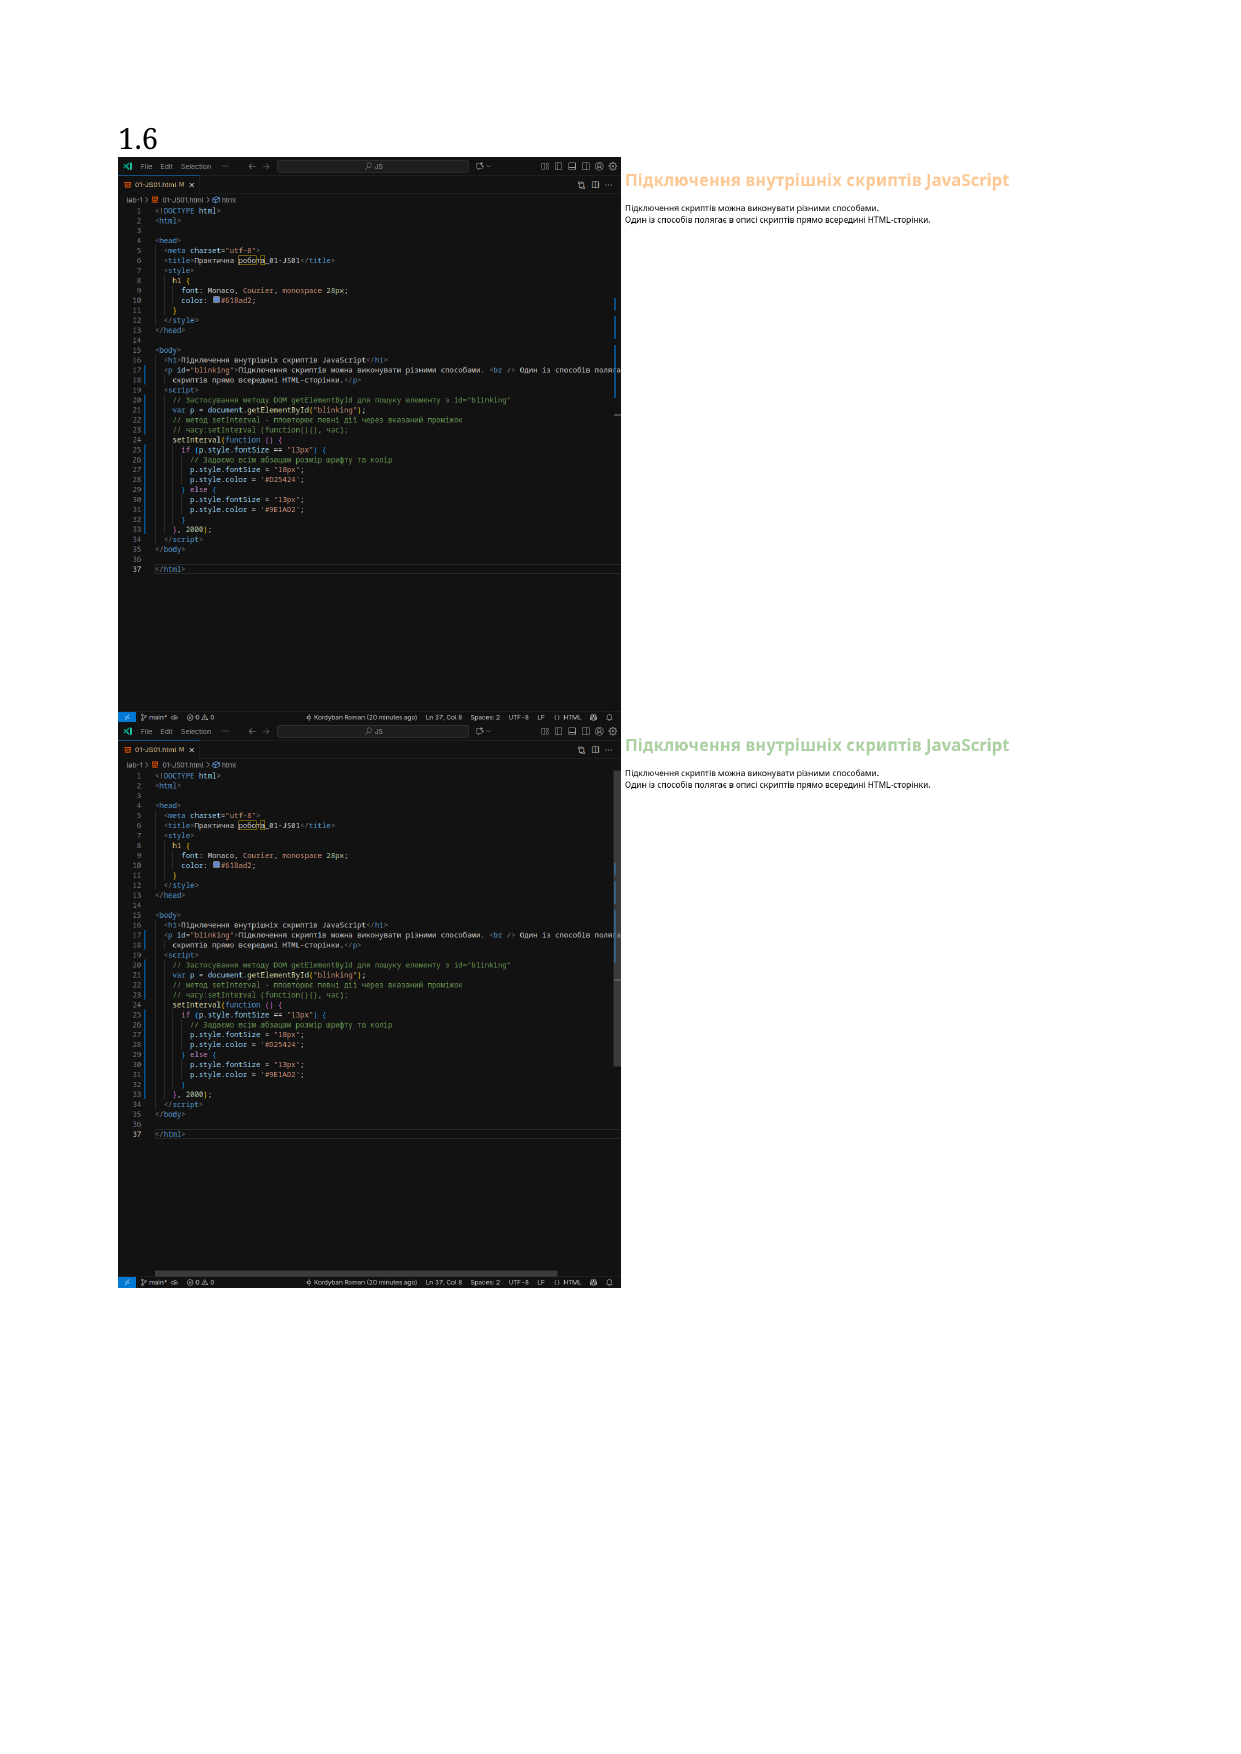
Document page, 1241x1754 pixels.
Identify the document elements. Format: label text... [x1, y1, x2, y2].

picture [118, 157, 1123, 1288]
text 1.6 [118, 118, 1122, 157]
